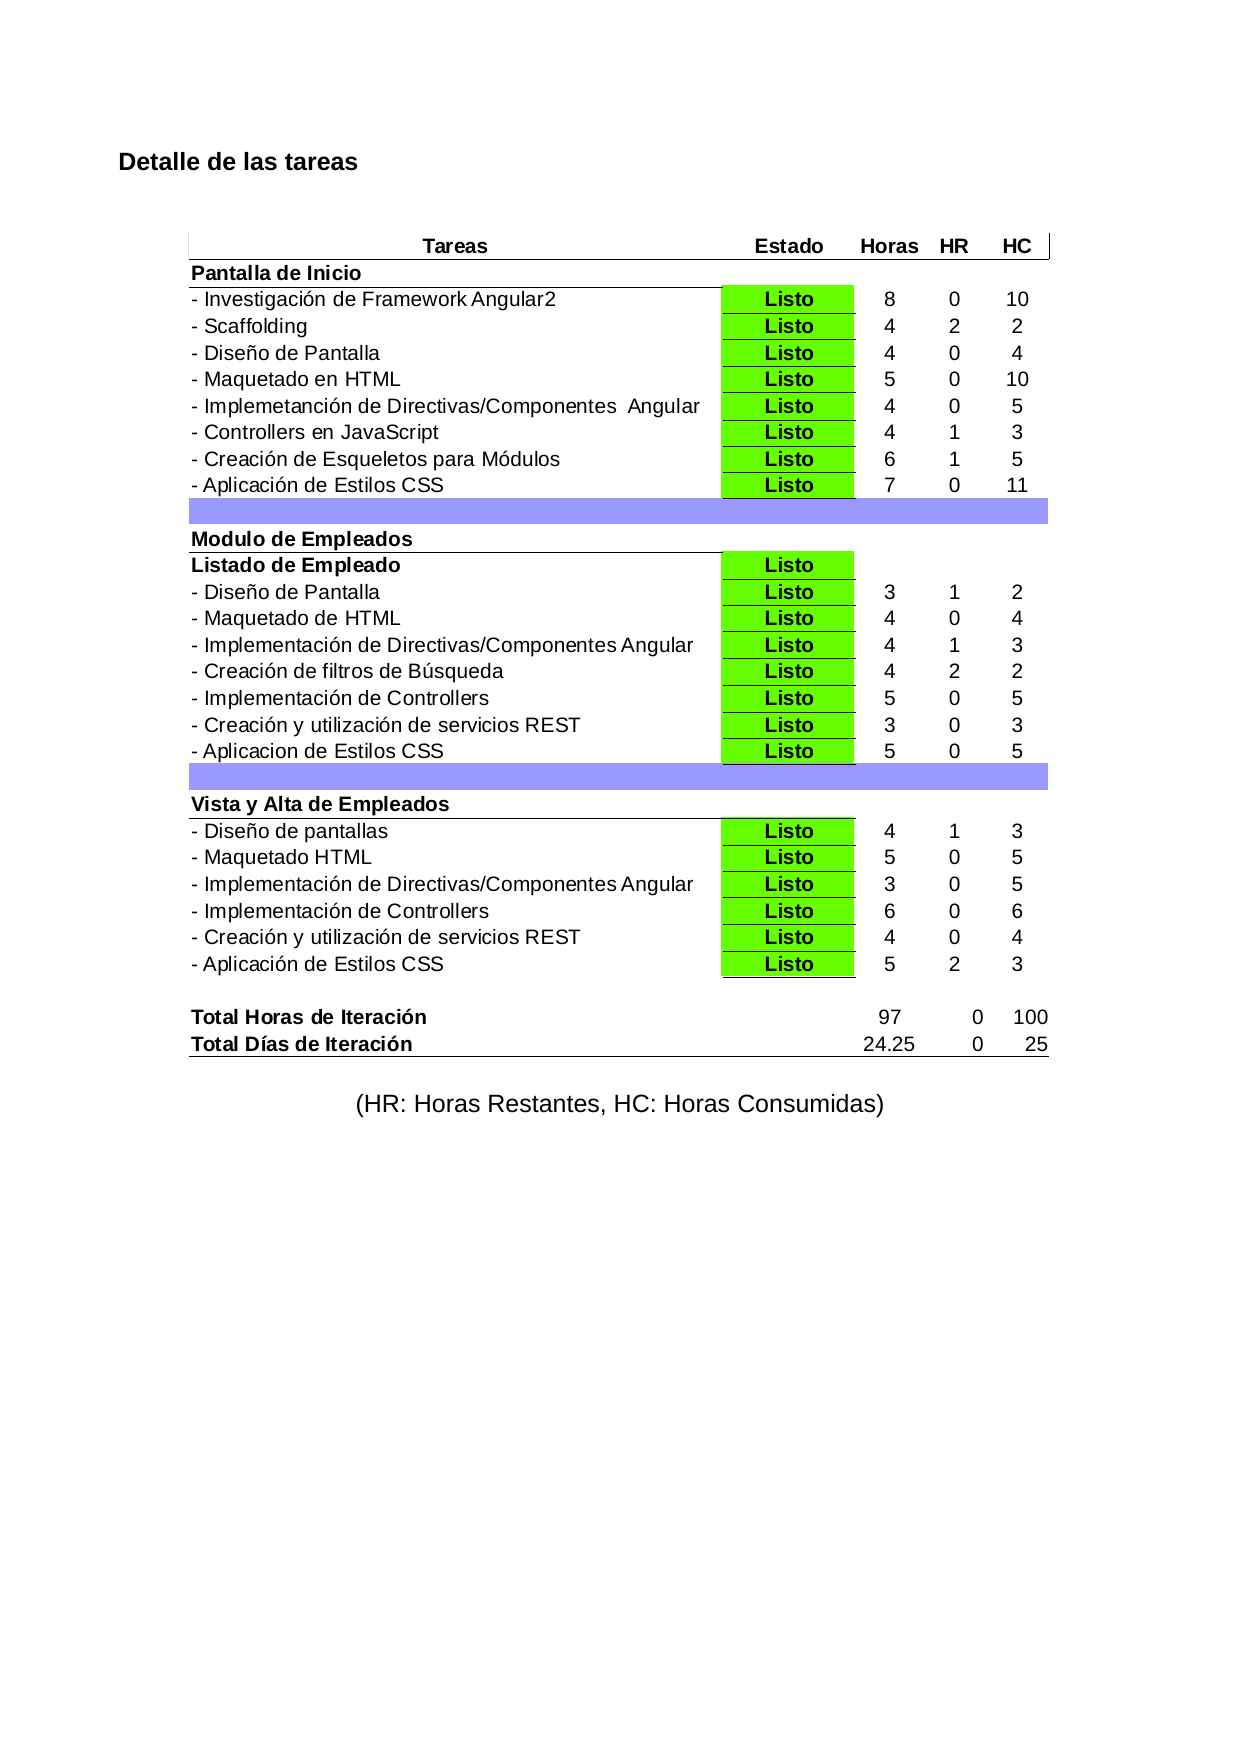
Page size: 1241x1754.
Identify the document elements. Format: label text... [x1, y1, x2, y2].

text (HR: Horas Restantes, HC: Horas Consumidas) [118, 1088, 1122, 1117]
text Detalle de las tareas [118, 147, 1122, 176]
